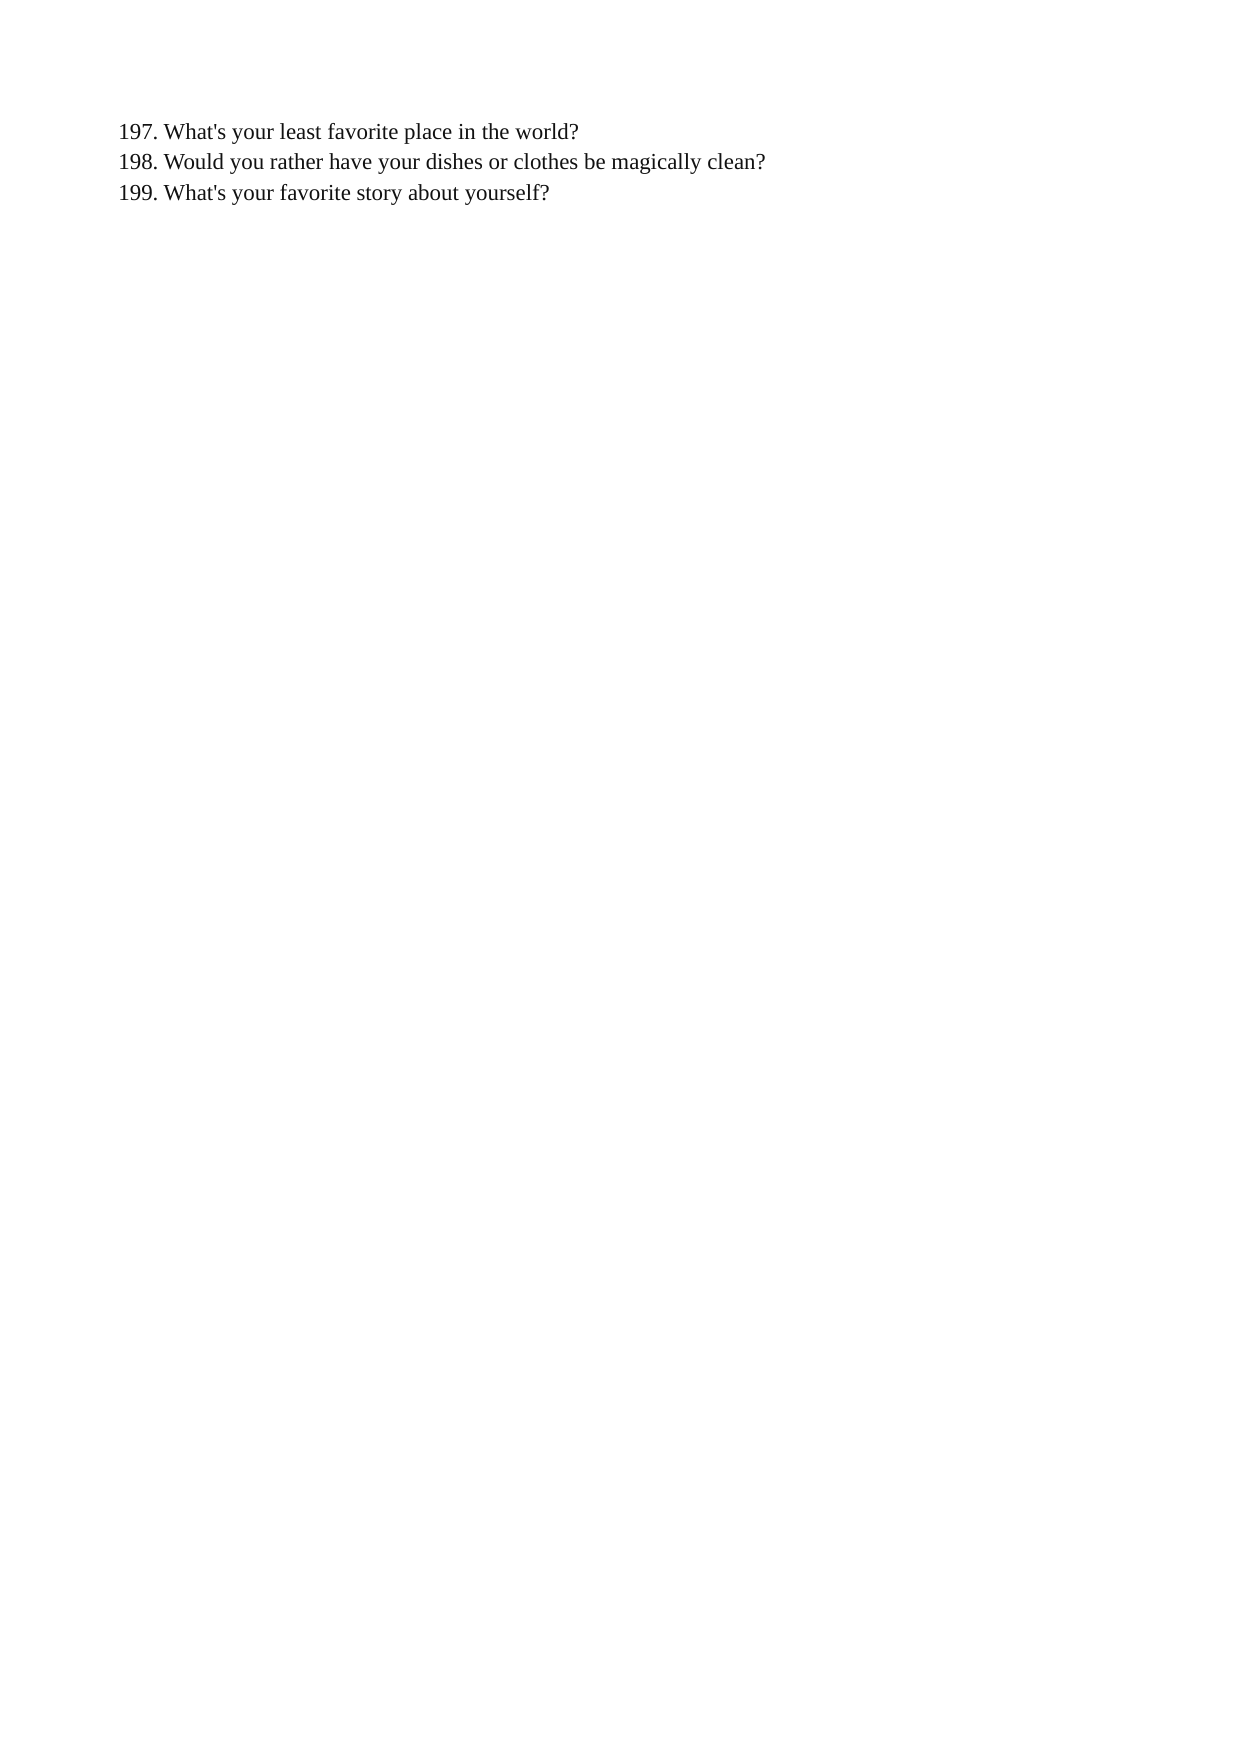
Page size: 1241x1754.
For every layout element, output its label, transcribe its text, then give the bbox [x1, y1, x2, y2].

text 197. What's your least favorite place in the world? [118, 118, 1122, 144]
text 199. What's your favorite story about yourself? [118, 178, 1122, 205]
text 198. Would you rather have your dishes or clothes be magically clean? [118, 148, 1122, 175]
